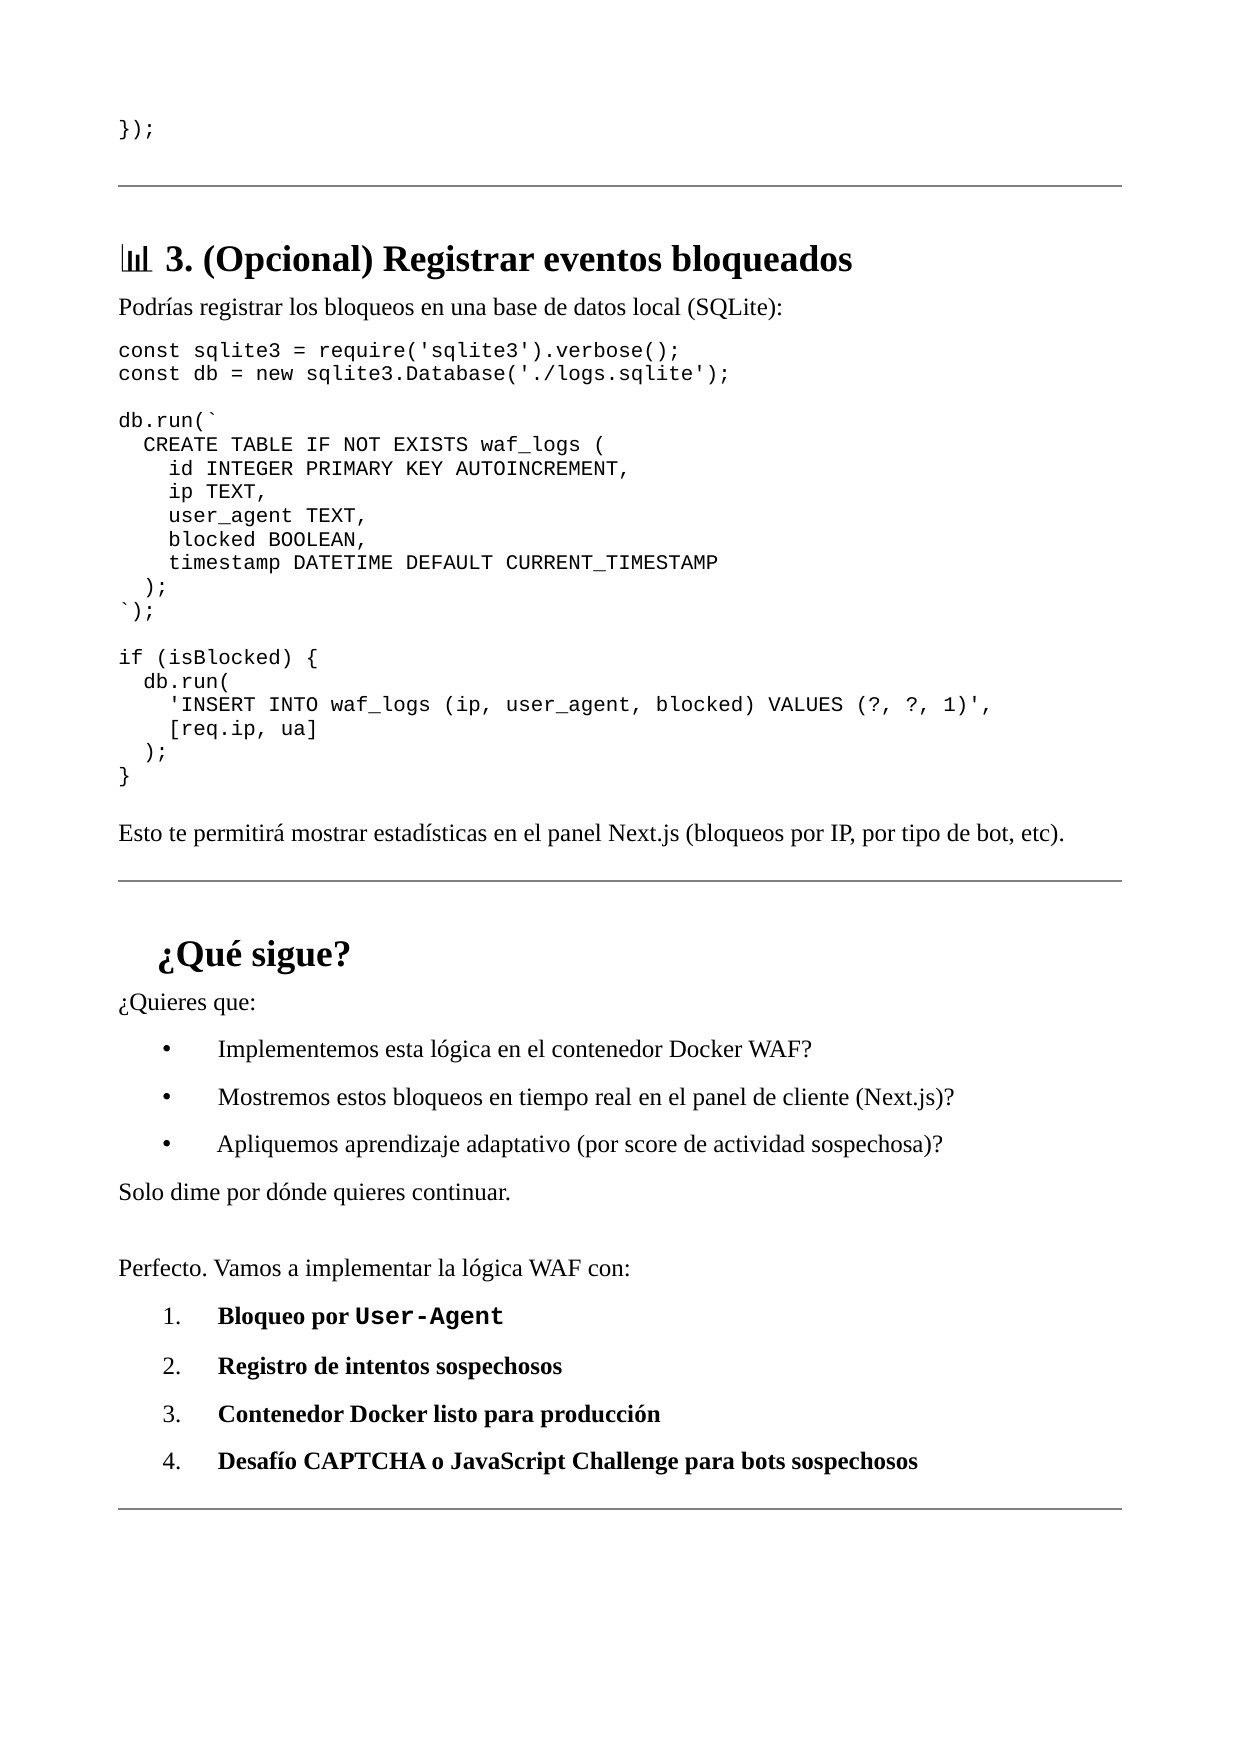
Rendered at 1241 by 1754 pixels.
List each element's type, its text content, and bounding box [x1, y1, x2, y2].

text const sqlite3 = require('sqlite3').verbose(); [118, 339, 1122, 363]
text const db = new sqlite3.Database('./logs.sqlite'); [118, 363, 1122, 387]
text ¿Quieres que: [118, 987, 1122, 1015]
list ✅ Desafío CAPTCHA o JavaScript Challenge para bots sospechosos [162, 1446, 1122, 1475]
text 'INSERT INTO waf_logs (ip, user_agent, blocked) VALUES (?, ?, 1)', [118, 694, 1122, 718]
list 🧠 Apliquemos aprendizaje adaptativo (por score de actividad sospechosa)? [162, 1129, 1122, 1158]
text db.run( [118, 671, 1122, 694]
subtitle 📊 3. (Opcional) Registrar eventos bloqueados [118, 236, 1122, 279]
text [req.ip, ua] [118, 718, 1122, 742]
text } [118, 765, 1122, 789]
text Solo dime por dónde quieres continuar. [118, 1177, 1122, 1206]
text ); [118, 742, 1122, 765]
list ✅ Registro de intentos sospechosos [162, 1351, 1122, 1380]
text Perfecto. Vamos a implementar la lógica WAF con: [118, 1253, 1122, 1282]
text ip TEXT, [118, 481, 1122, 505]
text db.run(` [118, 411, 1122, 434]
text }); [118, 118, 1122, 142]
text ); [118, 576, 1122, 600]
list ✅ Contenedor Docker listo para producción [162, 1399, 1122, 1427]
text timestamp DATETIME DEFAULT CURRENT_TIMESTAMP [118, 552, 1122, 576]
text CREATE TABLE IF NOT EXISTS waf_logs ( [118, 434, 1122, 458]
list ✅ Bloqueo por User-Agent [162, 1301, 1122, 1332]
text Podrías registrar los bloqueos en una base de datos local (SQLite): [118, 292, 1122, 321]
text if (isBlocked) { [118, 647, 1122, 671]
text id INTEGER PRIMARY KEY AUTOINCREMENT, [118, 458, 1122, 481]
text blocked BOOLEAN, [118, 529, 1122, 552]
subtitle 🚀 ¿Qué sigue? [118, 931, 1122, 974]
text Esto te permitirá mostrar estadísticas en el panel Next.js (bloqueos por IP, por tipo de bot, etc). [118, 818, 1122, 847]
text `); [118, 600, 1122, 623]
list 📡 Mostremos estos bloqueos en tiempo real en el panel de cliente (Next.js)? [162, 1082, 1122, 1111]
text user_agent TEXT, [118, 505, 1122, 529]
list 🔁 Implementemos esta lógica en el contenedor Docker WAF? [162, 1034, 1122, 1063]
